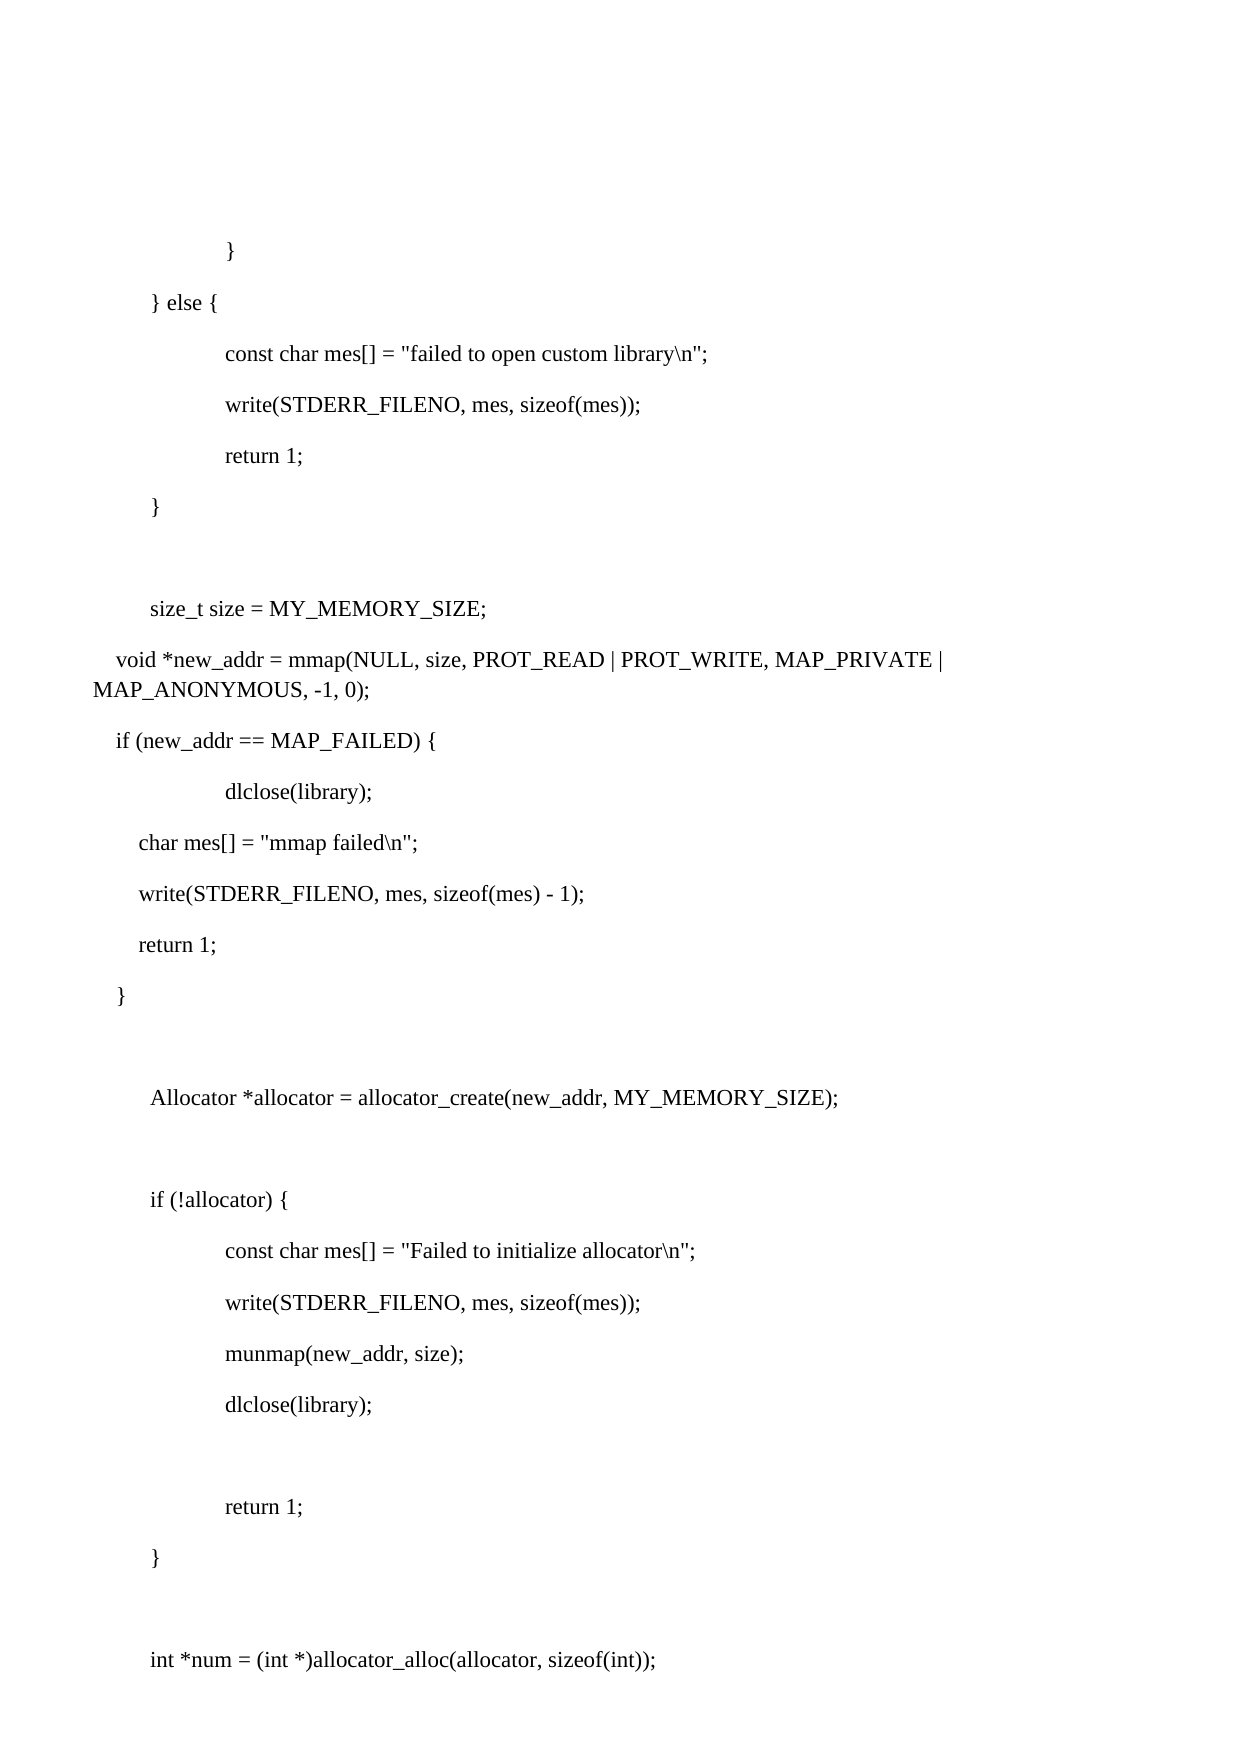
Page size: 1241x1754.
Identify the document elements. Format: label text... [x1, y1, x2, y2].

text } [93, 1544, 1147, 1570]
text munmap(new_addr, size); [93, 1339, 1147, 1366]
text write(STDERR_FILENO, mes, sizeof(mes) - 1); [93, 880, 1147, 907]
text return 1; [93, 1493, 1147, 1519]
text return 1; [93, 442, 1147, 468]
text write(STDERR_FILENO, mes, sizeof(mes)); [93, 391, 1147, 417]
text dlclose(library); [93, 1391, 1147, 1417]
text char mes[] = "mmap failed\n"; [93, 829, 1147, 856]
text return 1; [93, 931, 1147, 958]
text } [93, 982, 1147, 1009]
text write(STDERR_FILENO, mes, sizeof(mes)); [93, 1288, 1147, 1315]
text } [93, 237, 1147, 264]
text size_t size = MY_MEMORY_SIZE; [93, 595, 1147, 621]
text const char mes[] = "failed to open custom library\n"; [93, 339, 1147, 366]
text if (new_addr == MAP_FAILED) { [93, 727, 1147, 753]
text const char mes[] = "Failed to initialize allocator\n"; [93, 1237, 1147, 1264]
text dlclose(library); [93, 778, 1147, 804]
text } else { [93, 288, 1147, 315]
text Allocator *allocator = allocator_create(new_addr, MY_MEMORY_SIZE); [93, 1084, 1147, 1111]
text } [93, 493, 1147, 519]
text void *new_addr = mmap(NULL, size, PROT_READ | PROT_WRITE, MAP_PRIVATE | MAP_ANONYMOUS, -1, 0); [93, 646, 1147, 702]
text if (!allocator) { [93, 1186, 1147, 1213]
text int *num = (int *)allocator_alloc(allocator, sizeof(int)); [93, 1646, 1147, 1672]
